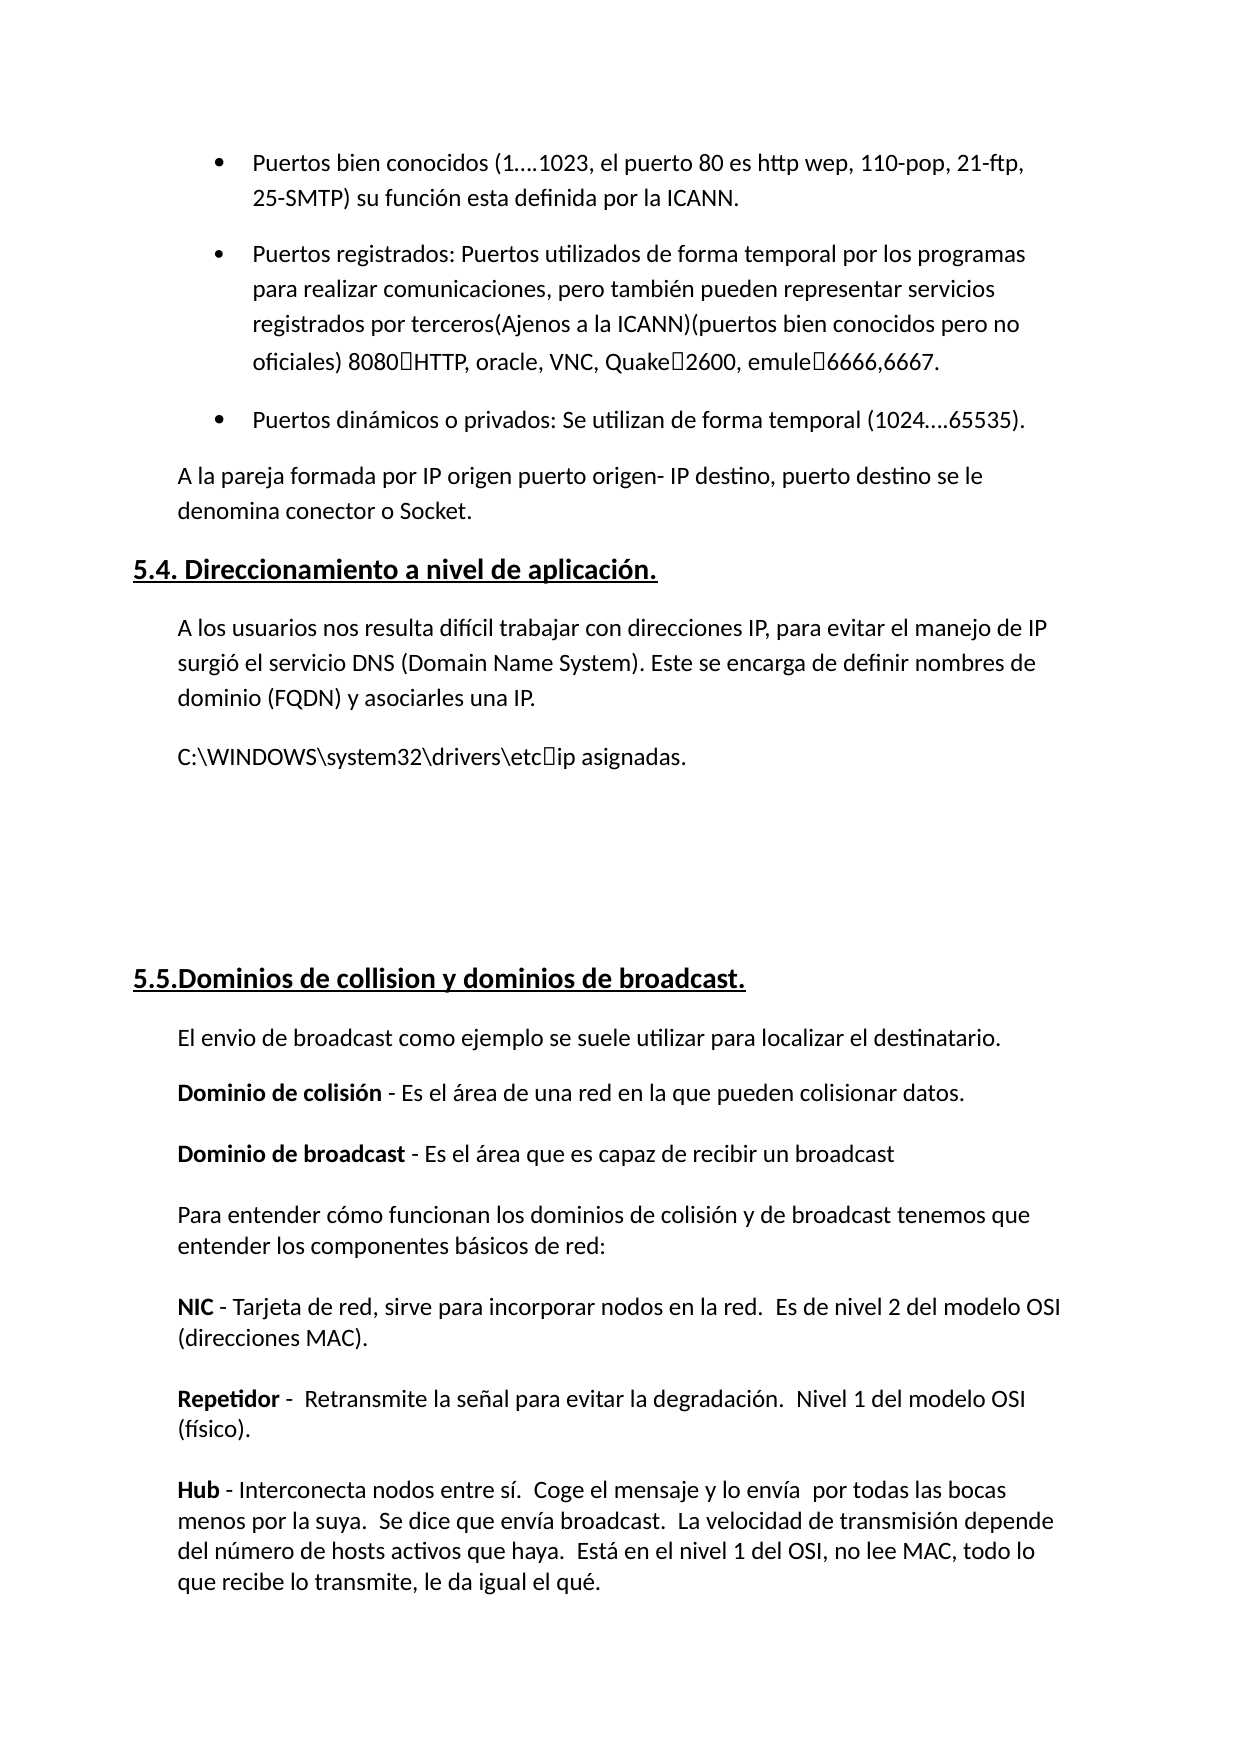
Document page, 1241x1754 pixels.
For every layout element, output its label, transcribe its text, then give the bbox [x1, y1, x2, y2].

text Para entender cómo funcionan los dominios de colisión y de broadcast tenemos que entender los componentes básicos de red: NIC - Tarjeta de red, sirve para incorporar nodos en la red. Es de nivel 2 del modelo OSI (direcciones MAC). Repetidor - Retransmite la señal para evitar la degradación. Nivel 1 del modelo OSI (físico). Hub - Interconecta nodos entre sí. Coge el mensaje y lo envía por todas las bocas menos por la suya. Se dice que envía broadcast. La velocidad de transmisión depende del número de hosts activos que haya. Está en el nivel 1 del OSI, no lee MAC, todo lo que recibe lo transmite, le da igual el qué. [177, 1169, 1063, 1596]
text A la pareja formada por IP origen puerto origen- IP destino, puerto destino se le denomina conector o Socket. [177, 460, 1063, 525]
text 5.4. Direccionamiento a nivel de aplicación. [133, 551, 1063, 586]
text Dominio de broadcast - Es el área que es capaz de recibir un broadcast [177, 1108, 1063, 1169]
text A los usuarios nos resulta difícil trabajar con direcciones IP, para evitar el manejo de IP surgió el servicio DNS (Domain Name System). Este se encarga de definir nombres de dominio (FQDN) y asociarles una IP. [177, 612, 1063, 713]
text C:\WINDOWS\system32\drivers\etcip asignadas. [177, 738, 1063, 772]
text El envio de broadcast como ejemplo se suele utilizar para localizar el destinatario. [177, 1022, 1063, 1052]
list Puertos bien conocidos (1….1023, el puerto 80 es http wep, 110-pop, 21-ftp, 25-SMTP) su función esta definida por la ICANN. [215, 148, 1063, 213]
list Puertos registrados: Puertos utilizados de forma temporal por los programas para realizar comunicaciones, pero también pueden representar servicios registrados por terceros(Ajenos a la ICANN)(puertos bien conocidos pero no oficiales) 8080HTTP, oracle, VNC, Quake2600, emule6666,6667. [215, 238, 1063, 378]
list Puertos dinámicos o privados: Se utilizan de forma temporal (1024….65535). [215, 404, 1063, 434]
text 5.5.Dominios de collision y dominios de broadcast. [133, 960, 1063, 996]
text Dominio de colisión - Es el área de una red en la que pueden colisionar datos. [177, 1077, 1063, 1108]
